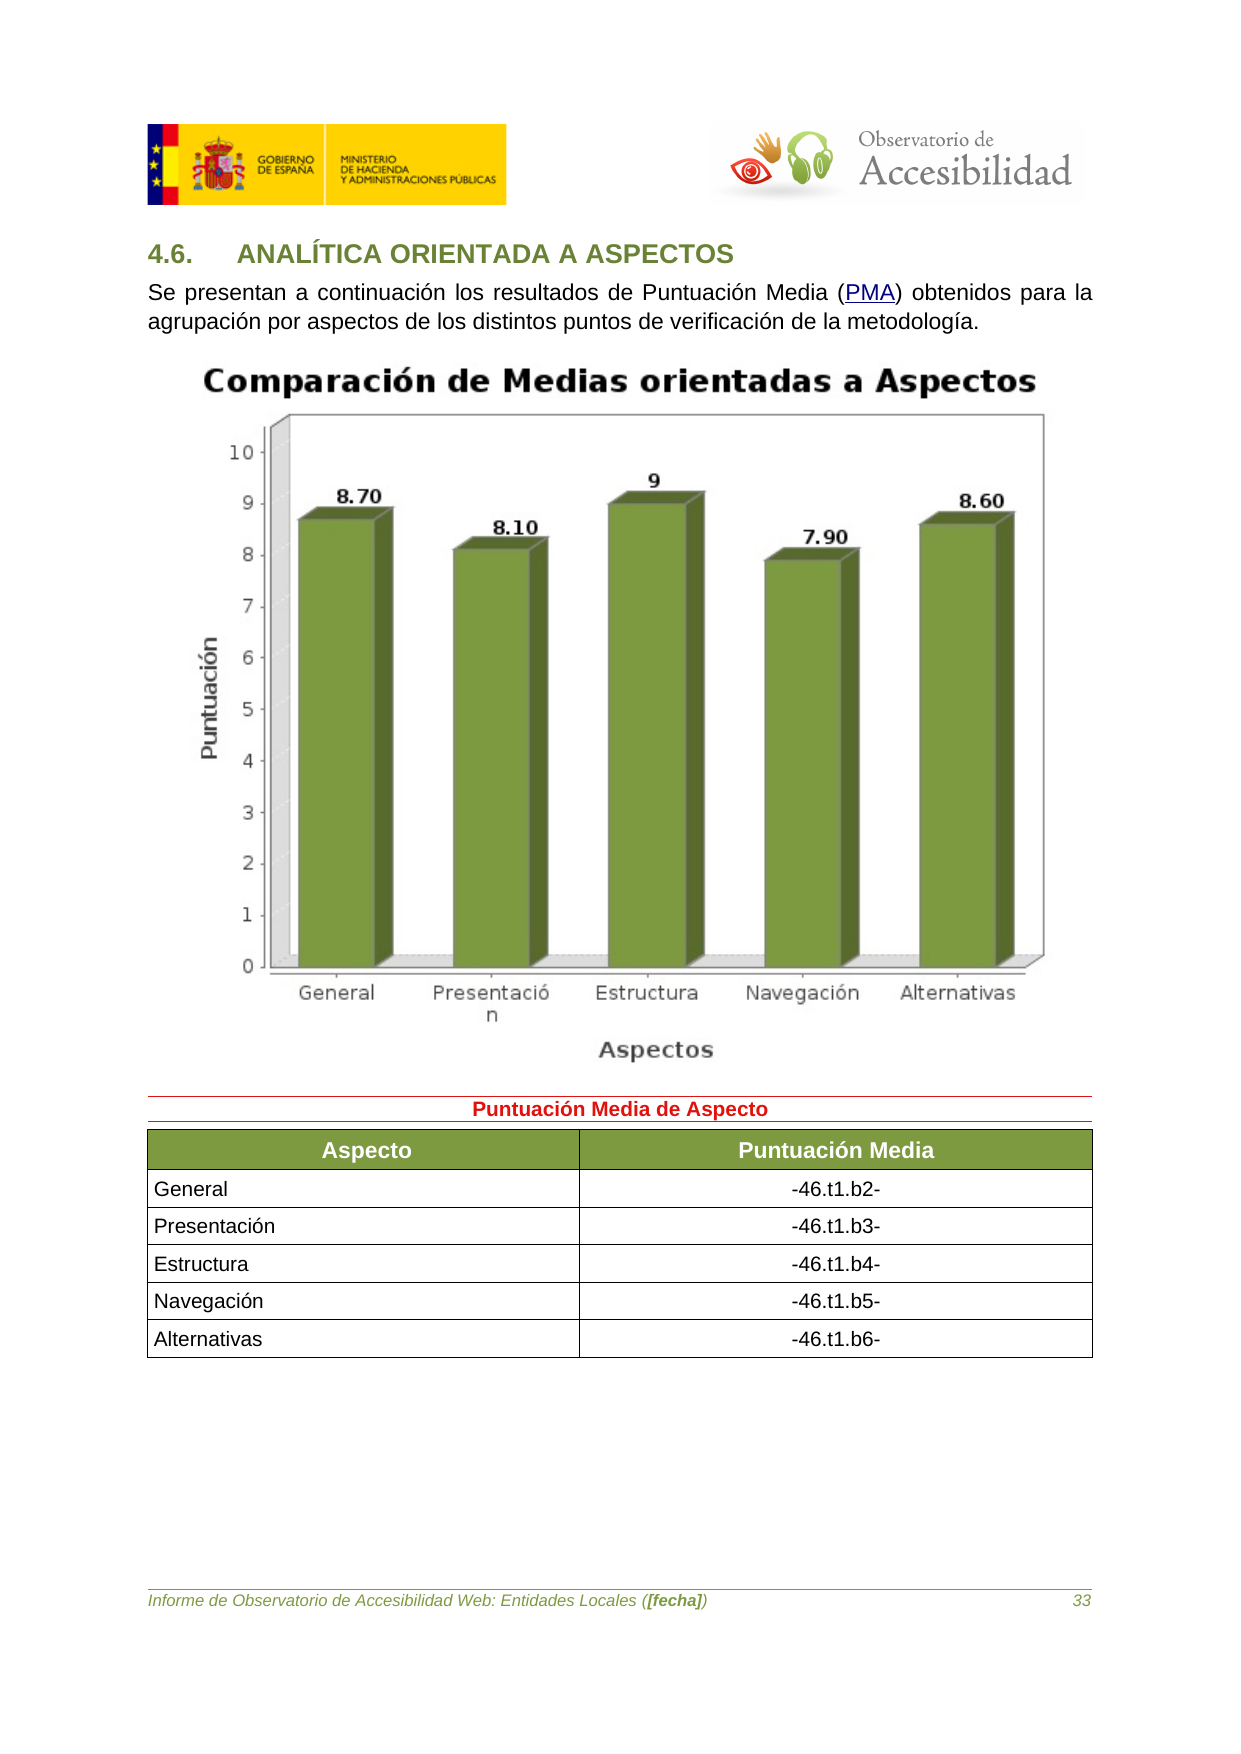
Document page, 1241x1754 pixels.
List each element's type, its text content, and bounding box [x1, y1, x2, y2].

picture [178, 361, 1062, 1072]
table_cell General [148, 1170, 579, 1207]
table_cell Estructura [148, 1245, 579, 1282]
table_cell -46.t1.b2- [580, 1170, 1092, 1207]
text Puntuación Media de Aspecto [148, 1097, 1092, 1121]
text Se presentan a continuación los resultados de Puntuación Media (PMA) obtenidos para la agrupación por aspectos de los distintos puntos de verificación de la metodología. [148, 279, 1092, 334]
picture [710, 122, 1086, 205]
table_cell Navegación [148, 1283, 579, 1319]
table_cell Presentación [148, 1208, 579, 1244]
table_header Puntuación Media [580, 1130, 1092, 1169]
table_cell -46.t1.b5- [580, 1283, 1092, 1319]
table_cell -46.t1.b6- [580, 1320, 1092, 1357]
picture [147, 124, 507, 205]
table_cell Alternativas [148, 1320, 579, 1357]
table_header Aspecto [148, 1130, 579, 1169]
table_cell -46.t1.b3- [580, 1208, 1092, 1244]
list Analítica orientada a aspectos [148, 238, 1092, 269]
table_cell -46.t1.b4- [580, 1245, 1092, 1282]
